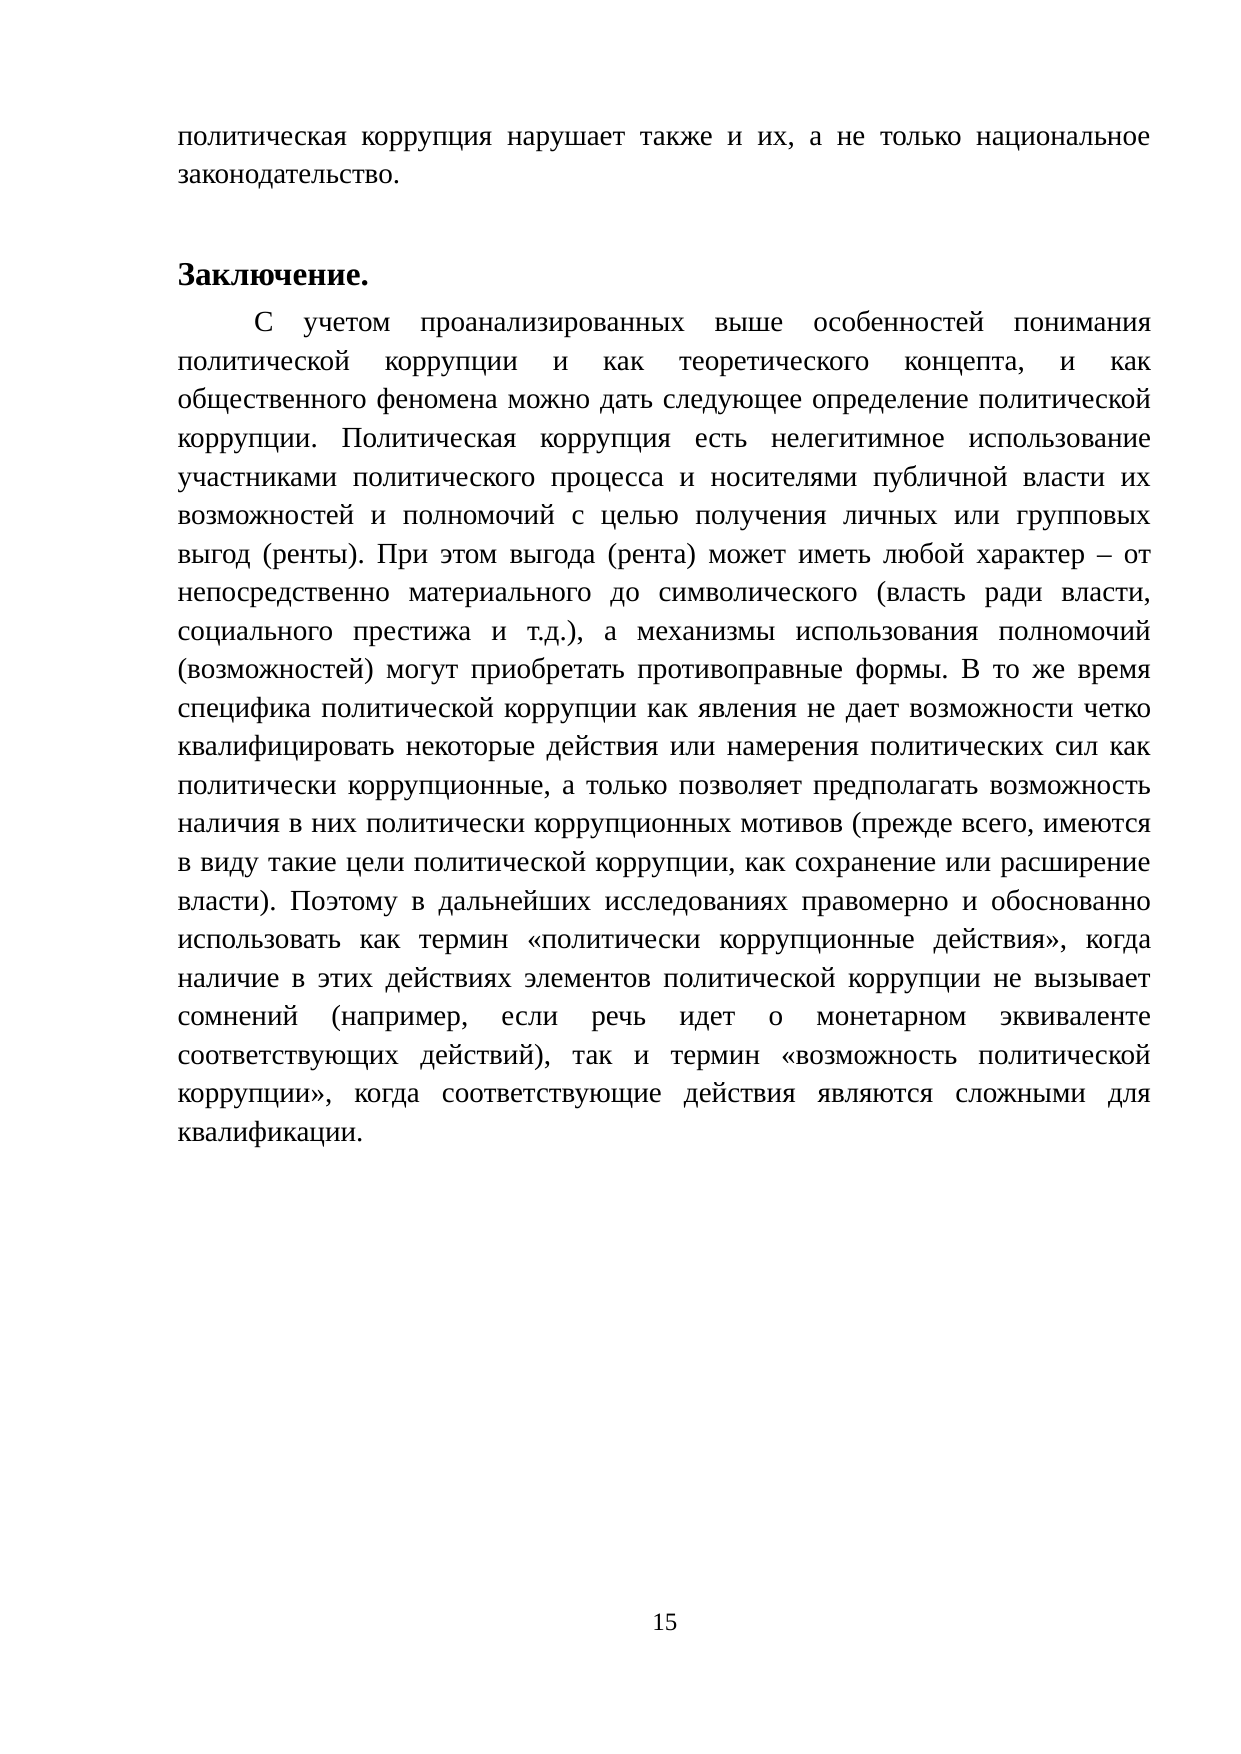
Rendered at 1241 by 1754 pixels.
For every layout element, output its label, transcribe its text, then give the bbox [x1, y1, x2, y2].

subtitle Заключение. [177, 254, 1152, 292]
text политическая коррупция нарушает также и их, а не только национальное законодательство. [177, 118, 1152, 190]
text С учетом проанализированных выше особенностей понимания политической коррупции и как теоретического концепта, и как общественного феномена можно дать следующее определение политической коррупции. Политическая коррупция есть нелегитимное использование участниками политического процесса и носителями публичной власти их возможностей и полномочий с целью получения личных или групповых выгод (ренты). При этом выгода (рента) может иметь любой характер – от непосредственно материального до символического (власть ради власти, социального престижа и т.д.), а механизмы использования полномочий (возможностей) могут приобретать противоправные формы. В то же время специфика политической коррупции как явления не дает возможности четко квалифицировать некоторые действия или намерения политических сил как политически коррупционные, а только позволяет предполагать возможность наличия в них политически коррупционных мотивов (прежде всего, имеются в виду такие цели политической коррупции, как сохранение или расширение власти). Поэтому в дальнейших исследованиях правомерно и обоснованно использовать как термин «политически коррупционные действия», когда наличие в этих действиях элементов политической коррупции не вызывает сомнений (например, если речь идет о монетарном эквиваленте соответствующих действий), так и термин «возможность политической коррупции», когда соответствующие действия являются сложными для квалификации. [177, 304, 1152, 1147]
